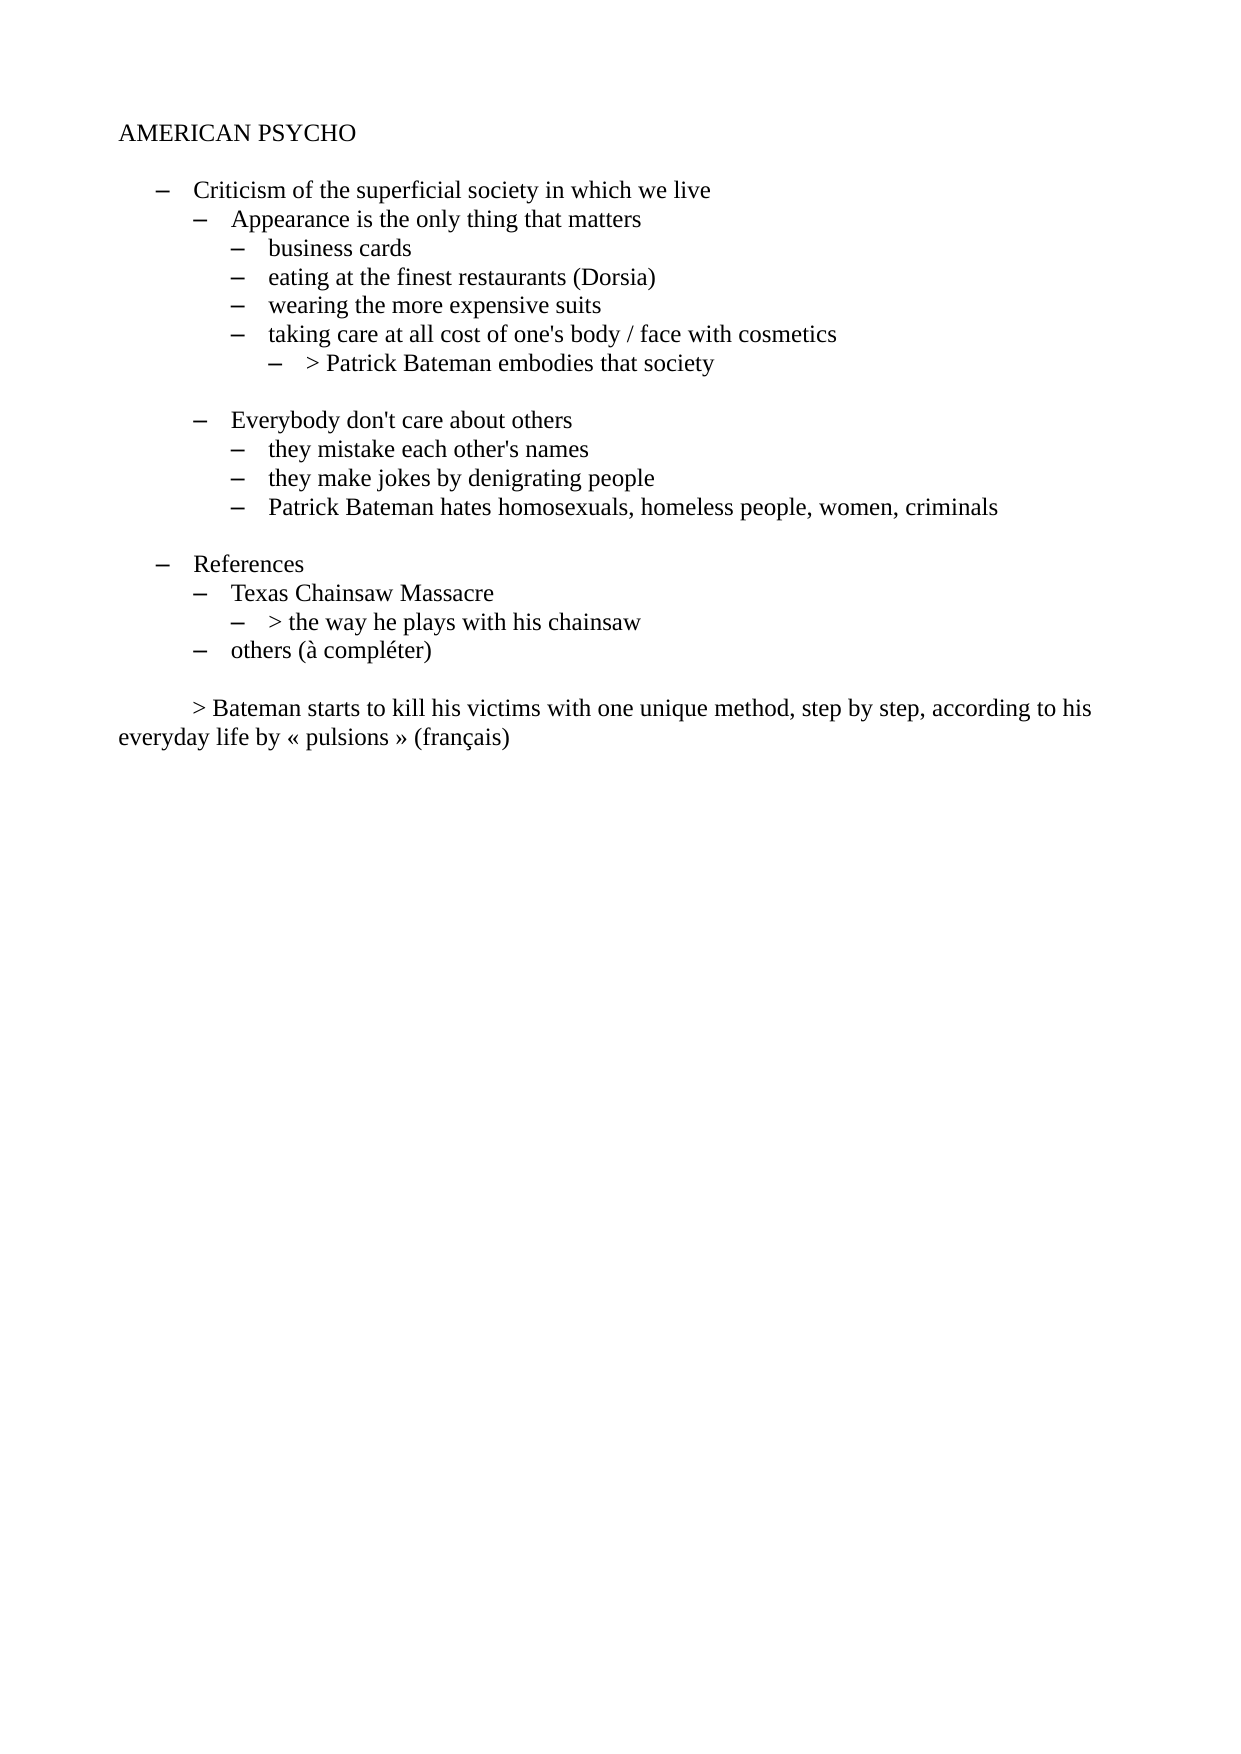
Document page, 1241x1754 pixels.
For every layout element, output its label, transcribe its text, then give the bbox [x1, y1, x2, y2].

list wearing the more expensive suits [231, 291, 1122, 319]
list Appearance is the only thing that matters [193, 204, 1122, 233]
list References [156, 549, 1122, 578]
list Criticism of the superficial society in which we live [156, 176, 1122, 204]
list they make jokes by denigrating people [231, 463, 1122, 492]
list > the way he plays with his chainsaw [231, 607, 1122, 636]
list Everybody don't care about others [193, 406, 1122, 434]
list taking care at all cost of one's body / face with cosmetics [231, 319, 1122, 348]
list Texas Chainsaw Massacre [193, 578, 1122, 607]
list > Patrick Bateman embodies that society [268, 348, 1122, 377]
text > Bateman starts to kill his victims with one unique method, step by step, according to his everyday life by « pulsions » (français) [118, 693, 1122, 751]
list others (à compléter) [193, 636, 1122, 664]
list they mistake each other's names [231, 434, 1122, 463]
list eating at the finest restaurants (Dorsia) [231, 262, 1122, 291]
list Patrick Bateman hates homosexuals, homeless people, women, criminals [231, 492, 1122, 521]
text AMERICAN PSYCHO [118, 118, 1122, 147]
list business cards [231, 233, 1122, 262]
